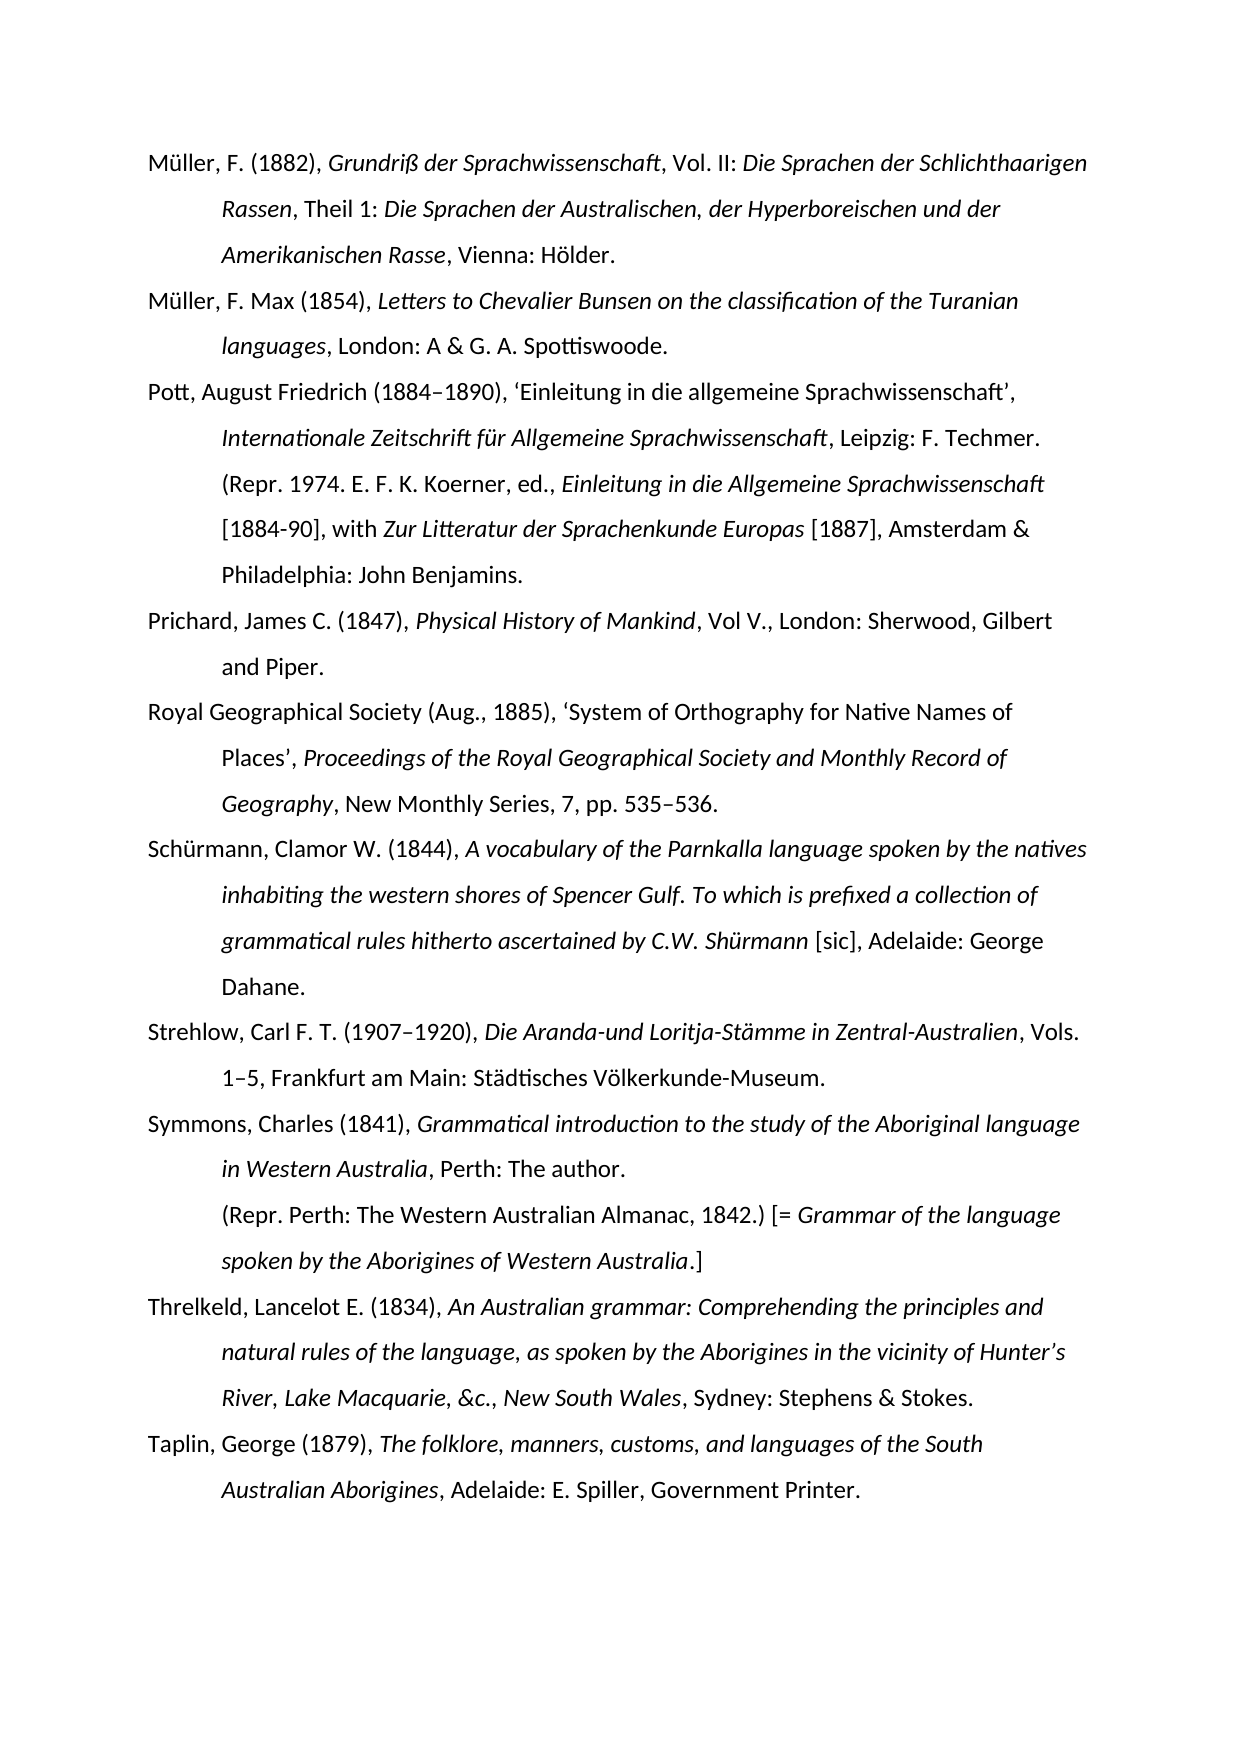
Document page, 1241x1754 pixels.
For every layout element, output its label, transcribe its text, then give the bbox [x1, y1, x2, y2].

list Schürmann, Clamor W. (1844), A vocabulary of the Parnkalla language spoken by the natives inhabiting the western shores of Spencer Gulf. To which is prefixed a collection of grammatical rules hitherto ascertained by C.W. Shürmann [sic], Adelaide: George Dahane. [148, 833, 1093, 1001]
list Pott, August Friedrich (1884–1890), ‘Einleitung in die allgemeine Sprachwissenschaft’, Internationale Zeitschrift für Allgemeine Sprachwissenschaft, Leipzig: F. Techmer. (Repr. 1974. E. F. K. Koerner, ed., Einleitung in die Allgemeine Sprachwissenschaft [1884-90], with Zur Litteratur der Sprachenkunde Europas [1887], Amsterdam & Philadelphia: John Benjamins. [148, 376, 1093, 590]
list Taplin, George (1879), The folklore, manners, customs, and languages of the South Australian Aborigines, Adelaide: E. Spiller, Government Printer. [148, 1428, 1093, 1504]
list Müller, F. Max (1854), Letters to Chevalier Bunsen on the classification of the Turanian languages, London: A & G. A. Spottiswoode. [148, 285, 1093, 361]
list Müller, F. (1882), Grundriß der Sprachwissenschaft, Vol. II: Die Sprachen der Schlichthaarigen Rassen, Theil 1: Die Sprachen der Australischen, der Hyperboreischen und der Amerikanischen Rasse, Vienna: Hölder. [148, 148, 1093, 269]
list Royal Geographical Society (Aug., 1885), ‘System of Orthography for Native Names of Places’, Proceedings of the Royal Geographical Society and Monthly Record of Geography, New Monthly Series, 7, pp. 535–536. [148, 696, 1093, 818]
list Symmons, Charles (1841), Grammatical introduction to the study of the Aboriginal language in Western Australia, Perth: The author. (Repr. Perth: The Western Australian Almanac, 1842.) [= Grammar of the language spoken by the Aborigines of Western Australia.] [148, 1108, 1093, 1276]
list Threlkeld, Lancelot E. (1834), An Australian grammar: Comprehending the principles and natural rules of the language, as spoken by the Aborigines in the vicinity of Hunter’s River, Lake Macquarie, &c., New South Wales, Sydney: Stephens & Stokes. [148, 1291, 1093, 1413]
list Prichard, James C. (1847), Physical History of Mankind, Vol V., London: Sherwood, Gilbert and Piper. [148, 605, 1093, 681]
list Strehlow, Carl F. T. (1907–1920), Die Aranda-und Loritja-Stämme in Zentral-Australien, Vols. 1–5, Frankfurt am Main: Städtisches Völkerkunde-Museum. [148, 1016, 1093, 1093]
